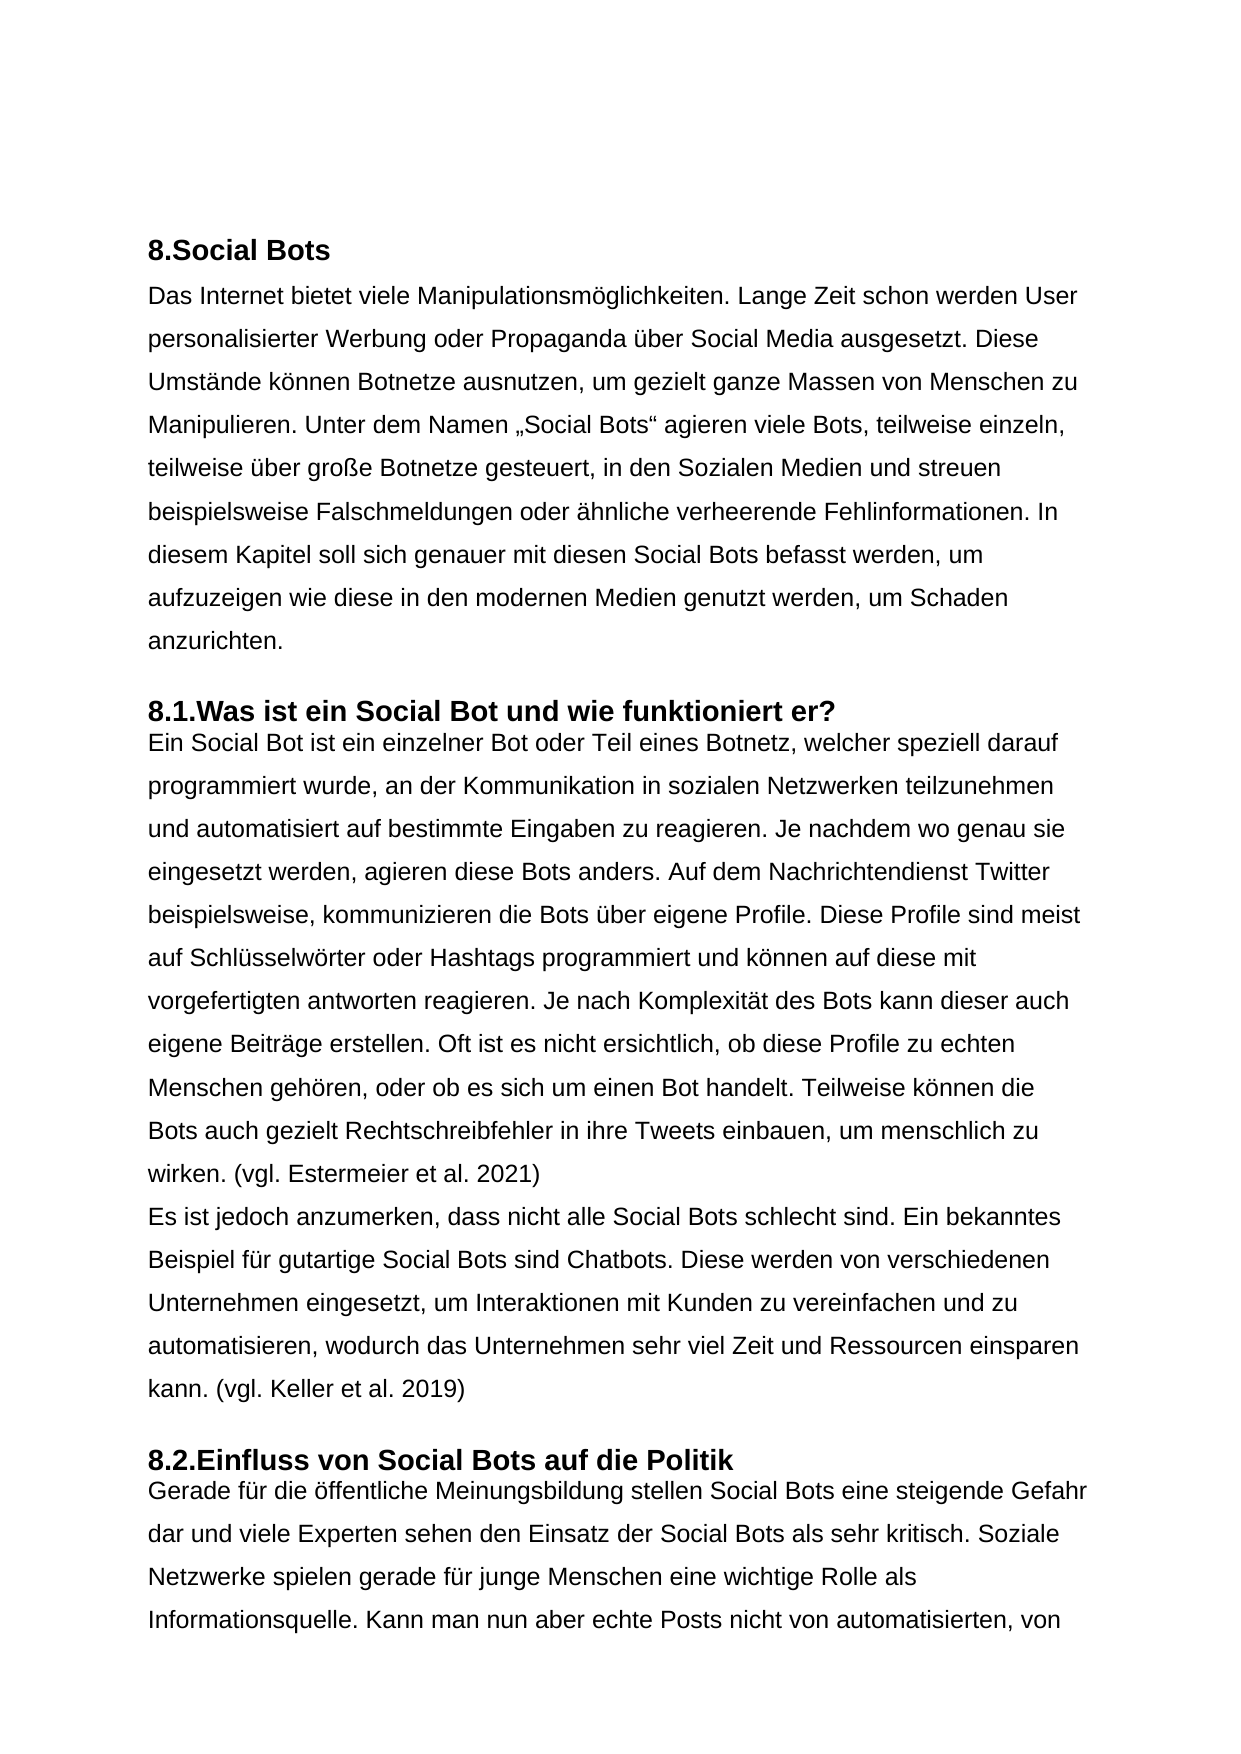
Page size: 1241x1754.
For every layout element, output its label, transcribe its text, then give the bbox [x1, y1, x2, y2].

subtitle 8.Social Bots [148, 232, 1093, 266]
text Gerade für die öffentliche Meinungsbildung stellen Social Bots eine steigende Gefahr dar und viele Experten sehen den Einsatz der Social Bots als sehr kritisch. Soziale Netzwerke spielen gerade für junge Menschen eine wichtige Rolle als Informationsquelle. Kann man nun aber echte Posts nicht von automatisierten, von [148, 1476, 1093, 1634]
subtitle 8.2.Einfluss von Social Bots auf die Politik [148, 1442, 1093, 1476]
text Ein Social Bot ist ein einzelner Bot oder Teil eines Botnetz, welcher speziell darauf programmiert wurde, an der Kommunikation in sozialen Netzwerken teilzunehmen und automatisiert auf bestimmte Eingaben zu reagieren. Je nachdem wo genau sie eingesetzt werden, agieren diese Bots anders. Auf dem Nachrichtendienst Twitter beispielsweise, kommunizieren die Bots über eigene Profile. Diese Profile sind meist auf Schlüsselwörter oder Hashtags programmiert und können auf diese mit vorgefertigten antworten reagieren. Je nach Komplexität des Bots kann dieser auch eigene Beiträge erstellen. Oft ist es nicht ersichtlich, ob diese Profile zu echten Menschen gehören, oder ob es sich um einen Bot handelt. Teilweise können die Bots auch gezielt Rechtschreibfehler in ihre Tweets einbauen, um menschlich zu wirken. (vgl. Estermeier et al. 2021) Es ist jedoch anzumerken, dass nicht alle Social Bots schlecht sind. Ein bekanntes Beispiel für gutartige Social Bots sind Chatbots. Diese werden von verschiedenen Unternehmen eingesetzt, um Interaktionen mit Kunden zu vereinfachen und zu automatisieren, wodurch das Unternehmen sehr viel Zeit und Ressourcen einsparen kann. (vgl. Keller et al. 2019) [148, 727, 1093, 1403]
subtitle 8.1.Was ist ein Social Bot und wie funktioniert er? [148, 694, 1093, 727]
text Das Internet bietet viele Manipulationsmöglichkeiten. Lange Zeit schon werden User personalisierter Werbung oder Propaganda über Social Media ausgesetzt. Diese Umstände können Botnetze ausnutzen, um gezielt ganze Massen von Menschen zu Manipulieren. Unter dem Namen „Social Bots“ agieren viele Bots, teilweise einzeln, teilweise über große Botnetze gesteuert, in den Sozialen Medien und streuen beispielsweise Falschmeldungen oder ähnliche verheerende Fehlinformationen. In diesem Kapitel soll sich genauer mit diesen Social Bots befasst werden, um aufzuzeigen wie diese in den modernen Medien genutzt werden, um Schaden anzurichten. [148, 281, 1093, 654]
